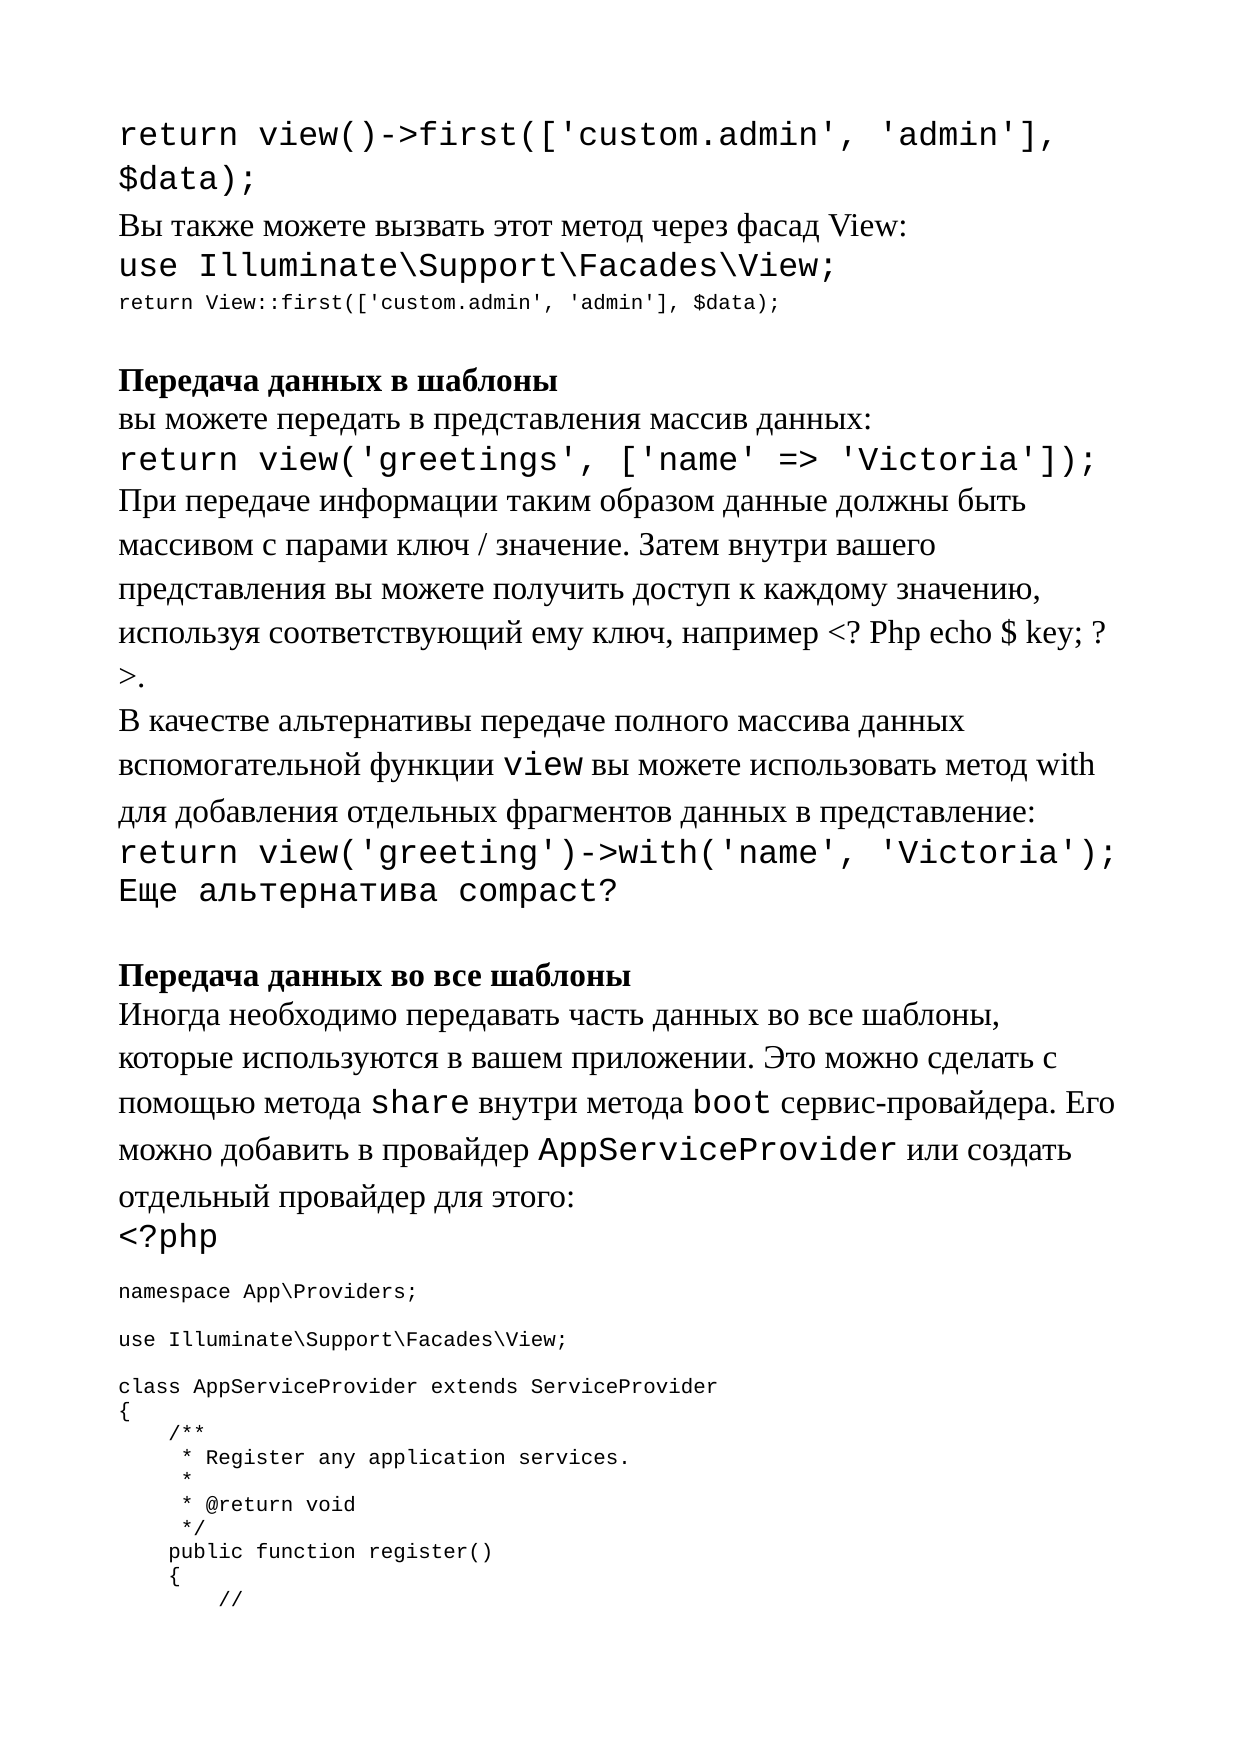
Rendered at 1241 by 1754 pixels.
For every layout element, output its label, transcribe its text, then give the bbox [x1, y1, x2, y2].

text <?php [118, 1220, 1122, 1258]
text namespace App\Providers; [118, 1281, 1122, 1305]
subtitle Передача данных в шаблоны [118, 360, 1122, 398]
text public function register() [118, 1541, 1122, 1565]
text Вы также можете вызвать этот метод через фасад View: use Illuminate\Support\Facades\View; [118, 205, 1122, 287]
text return view()->first(['custom.admin', 'admin'], $data); [118, 118, 1122, 199]
text В качестве альтернативы передаче полного массива данных вспомогательной функции view вы можете использовать метод with для добавления отдельных фрагментов данных в представление: [118, 701, 1122, 830]
text * Register any application services. [118, 1447, 1122, 1471]
text use Illuminate\Support\Facades\View; [118, 1329, 1122, 1352]
text /** [118, 1423, 1122, 1447]
text return View::first(['custom.admin', 'admin'], $data); [118, 292, 1122, 316]
text return view('greetings', ['name' => 'Victoria']); [118, 442, 1122, 480]
text class AppServiceProvider extends ServiceProvider [118, 1376, 1122, 1399]
text */ [118, 1518, 1122, 1541]
text // [118, 1589, 1122, 1612]
text При передаче информации таким образом данные должны быть массивом с парами ключ / значение. Затем внутри вашего представления вы можете получить доступ к каждому значению, используя соответствующий ему ключ, например <? Php echo $ key; ?>. [118, 480, 1122, 695]
text вы можете передать в представления массив данных: [118, 398, 1122, 437]
text return view('greeting')->with('name', 'Victoria'); [118, 836, 1122, 873]
text { [118, 1565, 1122, 1589]
text * [118, 1471, 1122, 1494]
text Еще альтернатива compact? [118, 873, 1122, 911]
text * @return void [118, 1494, 1122, 1518]
subtitle Передача данных во все шаблоны [118, 955, 1122, 994]
text Иногда необходимо передавать часть данных во все шаблоны, которые используются в вашем приложении. Это можно сделать с помощью метода share внутри метода boot сервис-провайдера. Его можно добавить в провайдер AppServiceProvider или создать отдельный провайдер для этого: [118, 994, 1122, 1214]
text { [118, 1399, 1122, 1423]
